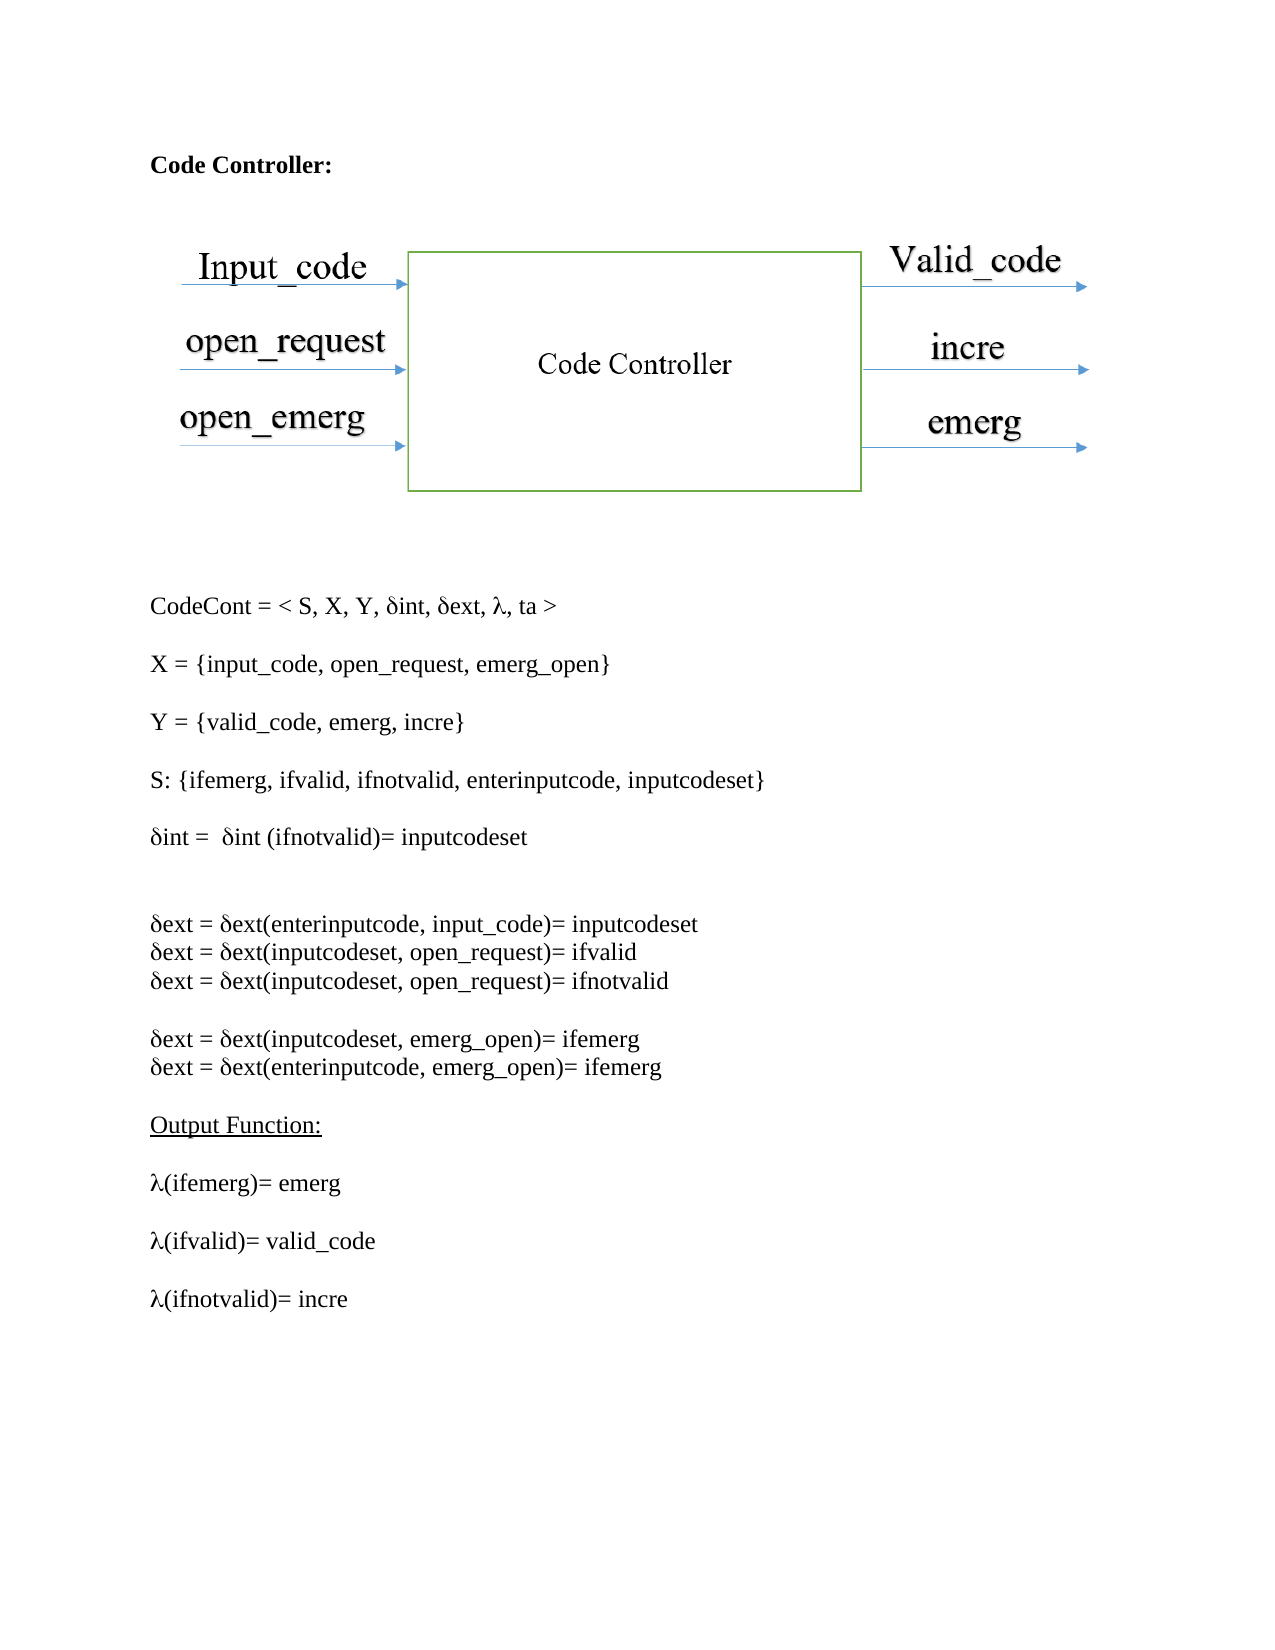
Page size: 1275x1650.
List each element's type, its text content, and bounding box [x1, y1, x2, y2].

text X = {input_code, open_request, emerg_open} [150, 649, 1125, 678]
text CodeCont = < S, X, Y, int, ext, , ta > [150, 591, 1125, 620]
text ext = ext(enterinputcode, input_code)= inputcodeset [150, 909, 1125, 937]
text Y = {valid_code, emerg, incre} [150, 707, 1125, 736]
text ext = ext(enterinputcode, emerg_open)= ifemerg [150, 1052, 1125, 1081]
text ext = ext(inputcodeset, emerg_open)= ifemerg [150, 1024, 1125, 1052]
text int = int (ifnotvalid)= inputcodeset [150, 822, 1125, 851]
text ext = ext(inputcodeset, open_request)= ifvalid [150, 937, 1125, 966]
text S: {ifemerg, ifvalid, ifnotvalid, enterinputcode, inputcodeset} [150, 765, 1125, 794]
text Output Function: [150, 1110, 1125, 1139]
text ext = ext(inputcodeset, open_request)= ifnotvalid [150, 966, 1125, 995]
text (ifemerg)= emerg [150, 1168, 1125, 1197]
text (ifvalid)= valid_code [150, 1226, 1125, 1255]
picture [150, 191, 1125, 534]
subtitle Code Controller: [150, 150, 1125, 179]
text (ifnotvalid)= incre [150, 1284, 1125, 1313]
